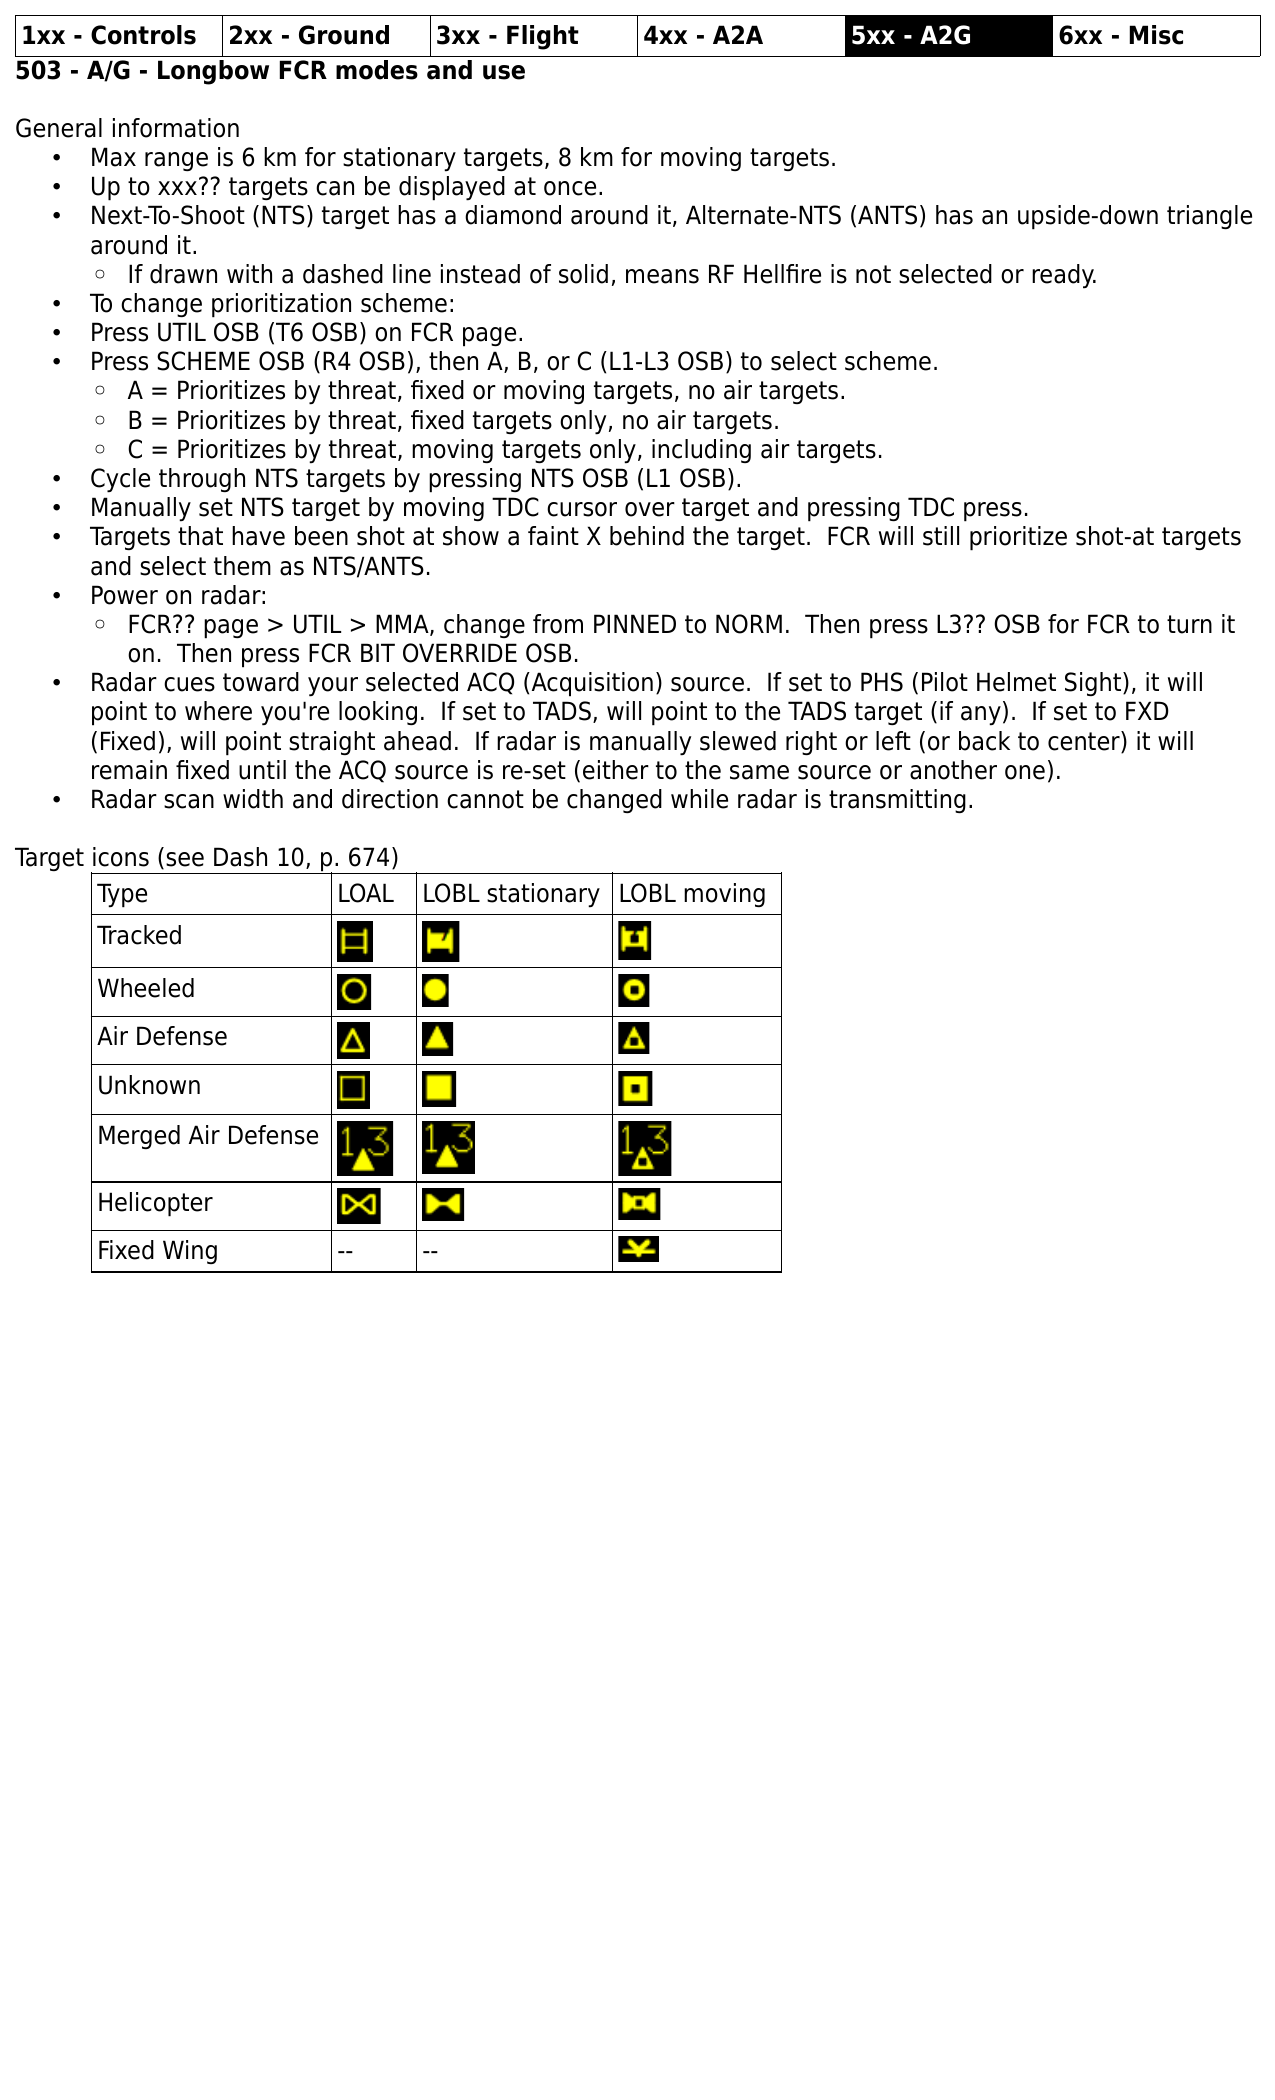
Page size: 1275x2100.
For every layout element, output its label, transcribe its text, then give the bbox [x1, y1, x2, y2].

picture [618, 1071, 653, 1106]
list Targets that have been shot at show a faint X behind the target. FCR will still prioritize shot-at targets and select them as NTS/ANTS. [52, 522, 1260, 581]
picture [618, 921, 652, 960]
picture [618, 1188, 661, 1220]
table_cell [332, 915, 416, 967]
table_header 4xx - A2A [638, 16, 845, 56]
list B = Prioritizes by threat, fixed targets only, no air targets. [90, 406, 1260, 435]
picture [422, 1022, 454, 1056]
list Radar cues toward your selected ACQ (Acquisition) source. If set to PHS (Pilot Helmet Sight), it will point to where you're looking. If set to TADS, will point to the TADS target (if any). If set to FXD (Fixed), will point straight ahead. If radar is manually slewed right or left (or back to center) it will remain fixed until the ACQ source is re-set (either to the same source or another one). [52, 668, 1260, 785]
table_header 5xx - A2G [846, 16, 1052, 56]
list Manually set NTS target by moving TDC cursor over target and pressing TDC press. [52, 493, 1260, 522]
table_cell Merged Air Defense [92, 1115, 331, 1181]
table_cell -- [417, 1231, 612, 1271]
list To change prioritization scheme: [52, 289, 1260, 318]
table_cell [417, 915, 612, 967]
table_cell [332, 1017, 416, 1064]
list Up to xxx?? targets can be displayed at once. [52, 172, 1260, 202]
list Radar scan width and direction cannot be changed while radar is transmitting. [52, 785, 1260, 814]
table_cell [613, 1115, 781, 1181]
picture [618, 1121, 672, 1176]
picture [422, 1121, 475, 1174]
table_header 2xx - Ground [223, 16, 430, 56]
picture [422, 1071, 457, 1107]
table_cell [332, 1183, 416, 1230]
list If drawn with a dashed line instead of solid, means RF Hellfire is not selected or ready. [90, 260, 1260, 289]
table_cell [613, 1065, 781, 1114]
table_cell [332, 1115, 416, 1181]
table_cell [332, 968, 416, 1016]
list Next-To-Shoot (NTS) target has a diamond around it, Alternate-NTS (ANTS) has an upside-down triangle around it. [52, 202, 1260, 260]
table_cell [417, 1065, 612, 1114]
table_cell [613, 915, 781, 967]
list Cycle through NTS targets by pressing NTS OSB (L1 OSB). [52, 464, 1260, 493]
picture [618, 1022, 650, 1054]
table_cell [613, 968, 781, 1016]
text General information [15, 114, 1260, 143]
table_cell [417, 1017, 612, 1064]
table_cell [417, 1183, 612, 1230]
table_header Type [92, 874, 331, 914]
table_header LOBL stationary [417, 874, 612, 914]
table_cell Unknown [92, 1065, 331, 1114]
picture [422, 974, 449, 1007]
table_cell [332, 1065, 416, 1114]
table_cell [417, 1115, 612, 1181]
table_cell Tracked [92, 915, 331, 967]
picture [337, 1121, 394, 1176]
table_header LOAL [332, 874, 416, 914]
table_cell [613, 1183, 781, 1230]
picture [422, 921, 460, 962]
picture [337, 1022, 370, 1059]
table_cell -- [332, 1231, 416, 1271]
table_cell [613, 1017, 781, 1064]
table_header LOBL moving [613, 874, 781, 914]
text 503 - A/G - Longbow FCR modes and use [15, 57, 1260, 85]
picture [422, 1188, 465, 1221]
table_cell [417, 968, 612, 1016]
picture [618, 1236, 659, 1262]
text Target icons (see Dash 10, p. 674) [15, 843, 1260, 872]
table_header 3xx - Flight [431, 16, 637, 56]
table_header 6xx - Misc [1053, 16, 1260, 56]
list A = Prioritizes by threat, fixed or moving targets, no air targets. [90, 377, 1260, 406]
table_header 1xx - Controls [16, 16, 222, 56]
table_cell [613, 1231, 781, 1271]
picture [337, 974, 372, 1010]
list Press UTIL OSB (T6 OSB) on FCR page. [52, 318, 1260, 347]
picture [618, 974, 650, 1007]
list Press SCHEME OSB (R4 OSB), then A, B, or C (L1-L3 OSB) to select scheme. [52, 347, 1260, 377]
table_cell Helicopter [92, 1183, 331, 1230]
picture [337, 1071, 370, 1109]
table_cell Wheeled [92, 968, 331, 1016]
list FCR?? page > UTIL > MMA, change from PINNED to NORM. Then press L3?? OSB for FCR to turn it on. Then press FCR BIT OVERRIDE OSB. [90, 610, 1260, 668]
table_cell Air Defense [92, 1017, 331, 1064]
picture [337, 1188, 381, 1224]
table_cell Fixed Wing [92, 1231, 331, 1271]
list C = Prioritizes by threat, moving targets only, including air targets. [90, 435, 1260, 464]
list Max range is 6 km for stationary targets, 8 km for moving targets. [52, 143, 1260, 172]
picture [337, 921, 373, 962]
list Power on radar: [52, 581, 1260, 610]
